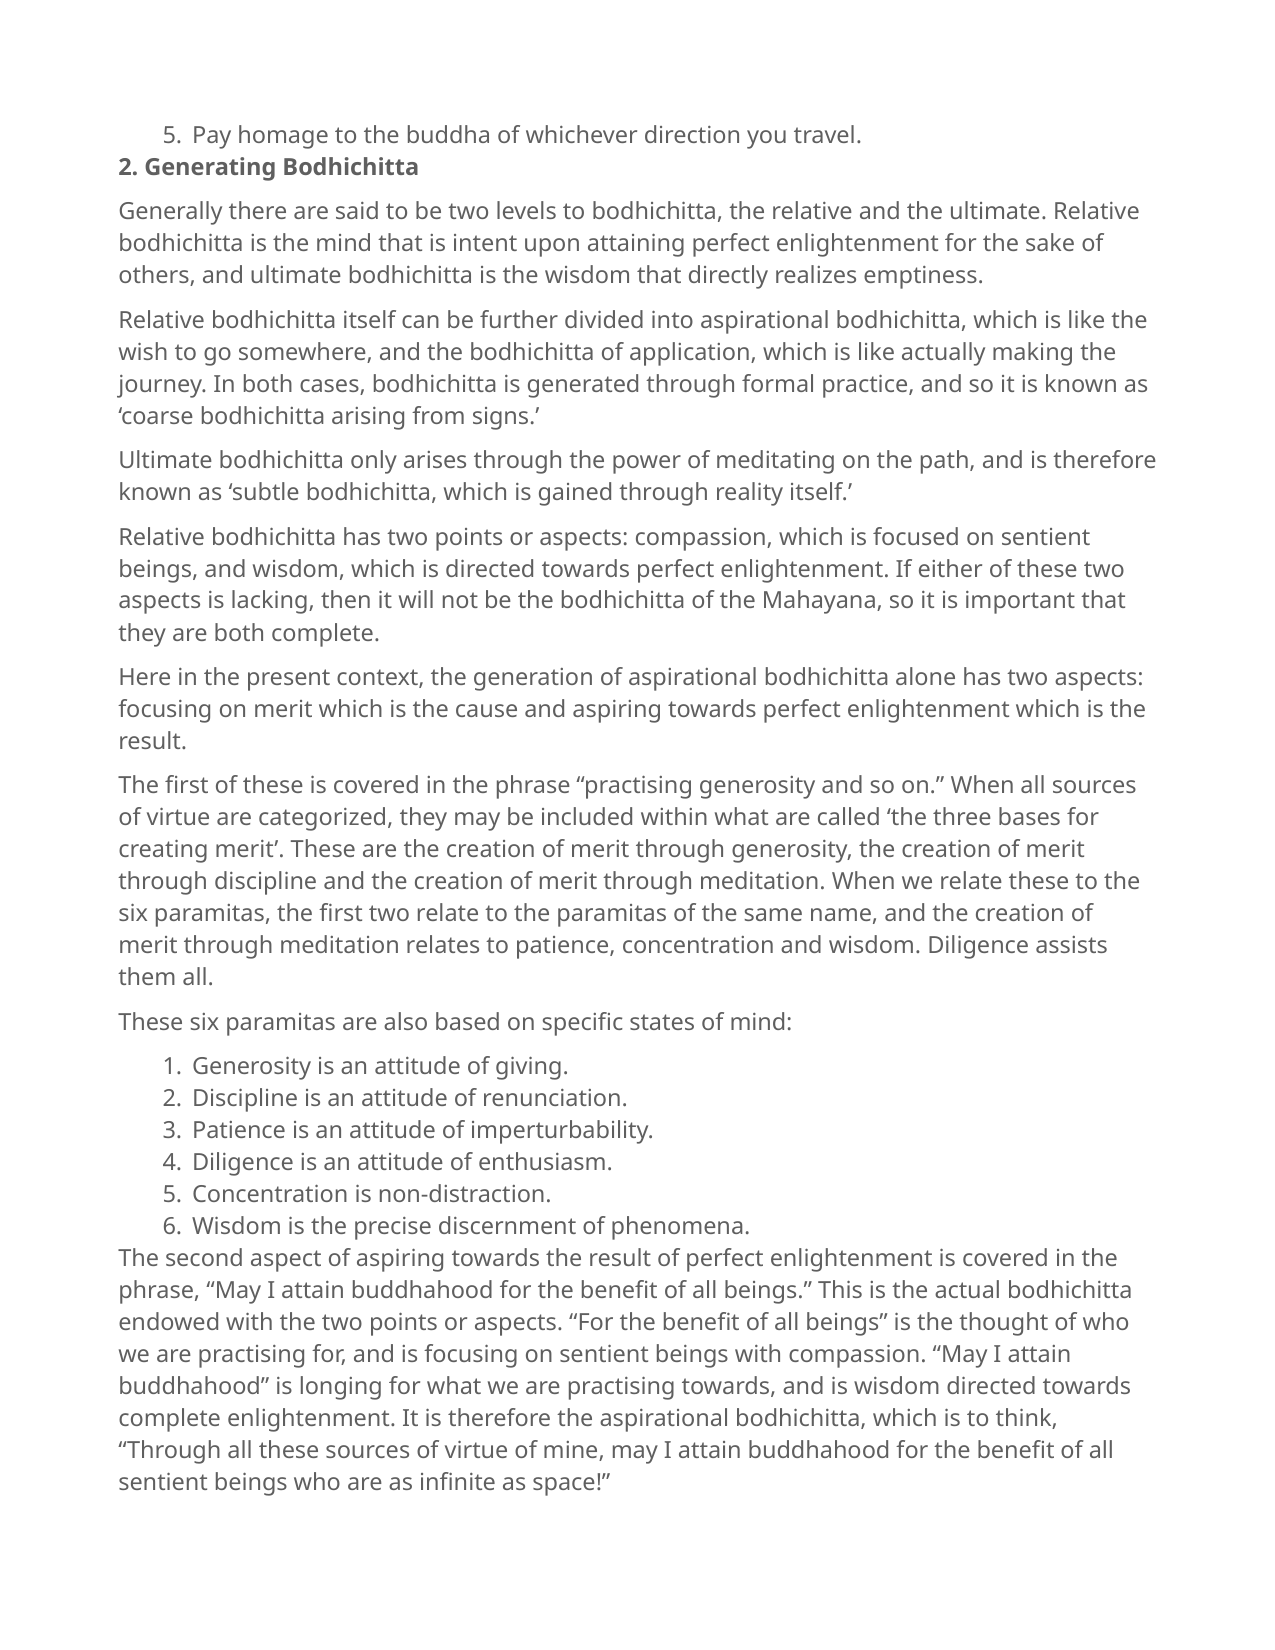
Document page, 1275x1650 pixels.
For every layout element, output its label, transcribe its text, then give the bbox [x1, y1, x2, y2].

text Generally there are said to be two levels to bodhichitta, the relative and the ultimate. Relative bodhichitta is the mind that is intent upon attaining perfect enlightenment for the sake of others, and ultimate bodhichitta is the wisdom that directly realizes emptiness. [118, 194, 1157, 291]
list Patience is an attitude of imperturbability. [162, 1113, 1157, 1146]
text Relative bodhichitta itself can be further divided into aspirational bodhichitta, which is like the wish to go somewhere, and the bodhichitta of application, which is like actually making the journey. In both cases, bodhichitta is generated through formal practice, and so it is known as ‘coarse bodhichitta arising from signs.’ [118, 303, 1157, 431]
text The first of these is covered in the phrase “practising generosity and so on.” When all sources of virtue are categorized, they may be included within what are called ‘the three bases for creating merit’. These are the creation of merit through generosity, the creation of merit through discipline and the creation of merit through meditation. When we relate these to the six paramitas, the first two relate to the paramitas of the same name, and the creation of merit through meditation relates to patience, concentration and wisdom. Diligence assists them all. [118, 769, 1157, 993]
text Here in the present context, the generation of aspirational bodhichitta alone has two aspects: focusing on merit which is the cause and aspiring towards perfect enlightenment which is the result. [118, 660, 1157, 756]
list Diligence is an attitude of enthusiasm. [162, 1146, 1157, 1177]
list Wisdom is the precise discernment of phenomena. [162, 1209, 1157, 1241]
text Relative bodhichitta has two points or aspects: compassion, which is focused on sentient beings, and wisdom, which is directed towards perfect enlightenment. If either of these two aspects is lacking, then it will not be the bodhichitta of the Mahayana, so it is important that they are both complete. [118, 520, 1157, 648]
list Concentration is non-distraction. [162, 1177, 1157, 1209]
text Ultimate bodhichitta only arises through the power of meditating on the path, and is therefore known as ‘subtle bodhichitta, which is gained through reality itself.’ [118, 443, 1157, 507]
text These six paramitas are also based on specific states of mind: [118, 1005, 1157, 1037]
list Discipline is an attitude of renunciation. [162, 1082, 1157, 1113]
text The second aspect of aspiring towards the result of perfect enlightenment is covered in the phrase, “May I attain buddhahood for the benefit of all beings.” This is the actual bodhichitta endowed with the two points or aspects. “For the benefit of all beings” is the thought of who we are practising for, and is focusing on sentient beings with compassion. “May I attain buddhahood” is longing for what we are practising towards, and is wisdom directed towards complete enlightenment. It is therefore the aspirational bodhichitta, which is to think, “Through all these sources of virtue of mine, may I attain buddhahood for the benefit of all sentient beings who are as infinite as space!” [118, 1241, 1157, 1497]
text 2. Generating Bodhichitta [118, 150, 1157, 182]
list Pay homage to the buddha of whichever direction you travel. [162, 118, 1157, 150]
list Generosity is an attitude of giving. [162, 1049, 1157, 1082]
